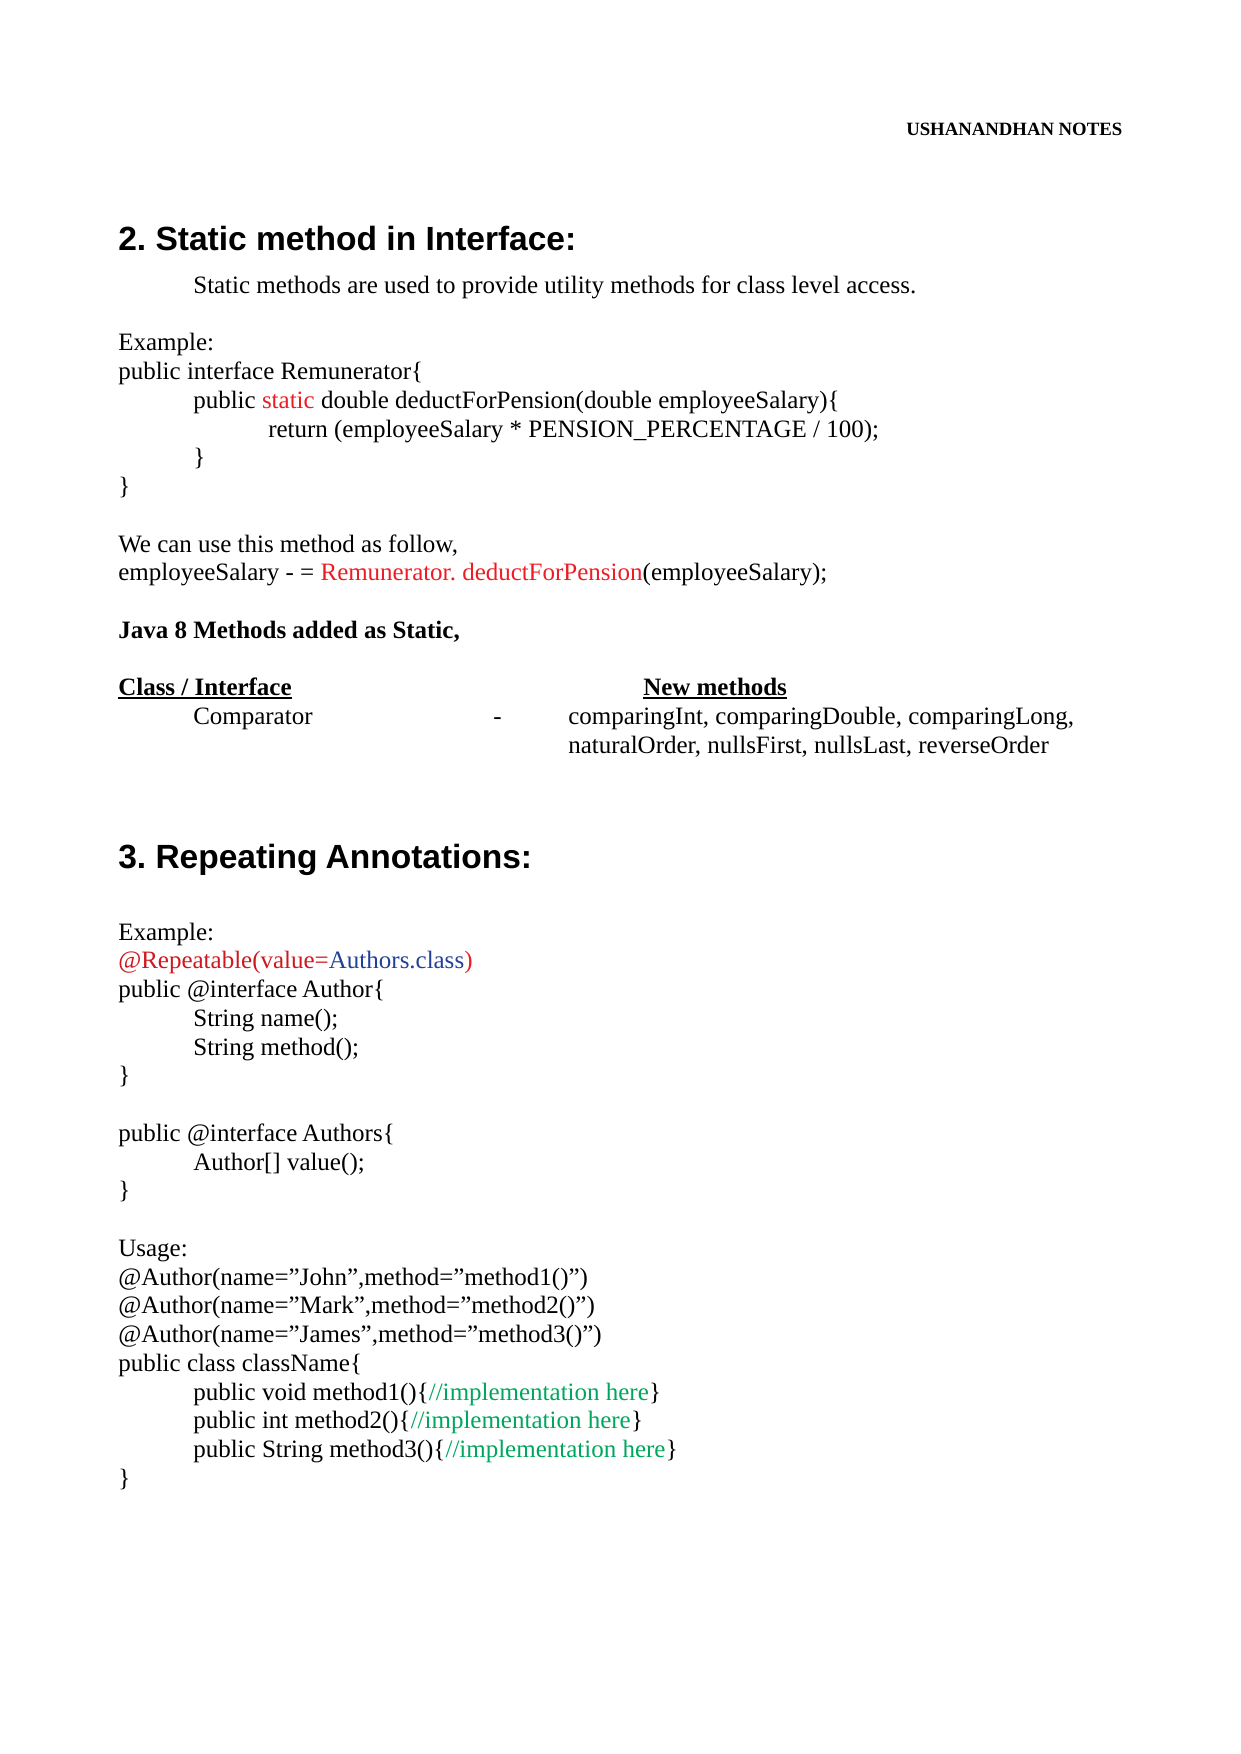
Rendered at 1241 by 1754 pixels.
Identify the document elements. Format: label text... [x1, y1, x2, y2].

text public int method2(){//implementation here} [118, 1406, 1122, 1434]
text public String method3(){//implementation here} [118, 1434, 1122, 1463]
text return (employeeSalary * PENSION_PERCENTAGE / 100); [118, 414, 1122, 442]
text } [118, 442, 1122, 471]
text public interface Remunerator{ [118, 356, 1122, 385]
text public static double deductForPension(double employeeSalary){ [118, 385, 1122, 414]
text Example: [118, 327, 1122, 356]
text Class / Interface New methods [118, 672, 1122, 701]
text public class className{ [118, 1348, 1122, 1377]
text Example: [118, 917, 1122, 946]
text String name(); [118, 1003, 1122, 1032]
text We can use this method as follow, [118, 529, 1122, 557]
text } [118, 471, 1122, 500]
text public @interface Author{ [118, 974, 1122, 1003]
text } [118, 1463, 1122, 1492]
text @Author(name=”John”,method=”method1()”) [118, 1262, 1122, 1291]
text @Author(name=”Mark”,method=”method2()”) [118, 1291, 1122, 1319]
text @Repeatable(value=Authors.class) [118, 946, 1122, 974]
text String method(); [118, 1032, 1122, 1061]
subtitle 3. Repeating Annotations: [118, 837, 1122, 876]
text Java 8 Methods added as Static, [118, 615, 1122, 644]
text Comparator - comparingInt, comparingDouble, comparingLong, [118, 701, 1122, 730]
subtitle 2. Static method in Interface: [118, 219, 1122, 257]
text @Author(name=”James”,method=”method3()”) [118, 1319, 1122, 1348]
text public void method1(){//implementation here} [118, 1377, 1122, 1406]
text } [118, 1176, 1122, 1204]
text Usage: [118, 1233, 1122, 1262]
text Author[] value(); [118, 1147, 1122, 1176]
text } [118, 1061, 1122, 1089]
text public @interface Authors{ [118, 1118, 1122, 1147]
text employeeSalary - = Remunerator. deductForPension(employeeSalary); [118, 557, 1122, 586]
text naturalOrder, nullsFirst, nullsLast, reverseOrder [118, 730, 1122, 759]
text Static methods are used to provide utility methods for class level access. [118, 270, 1122, 299]
